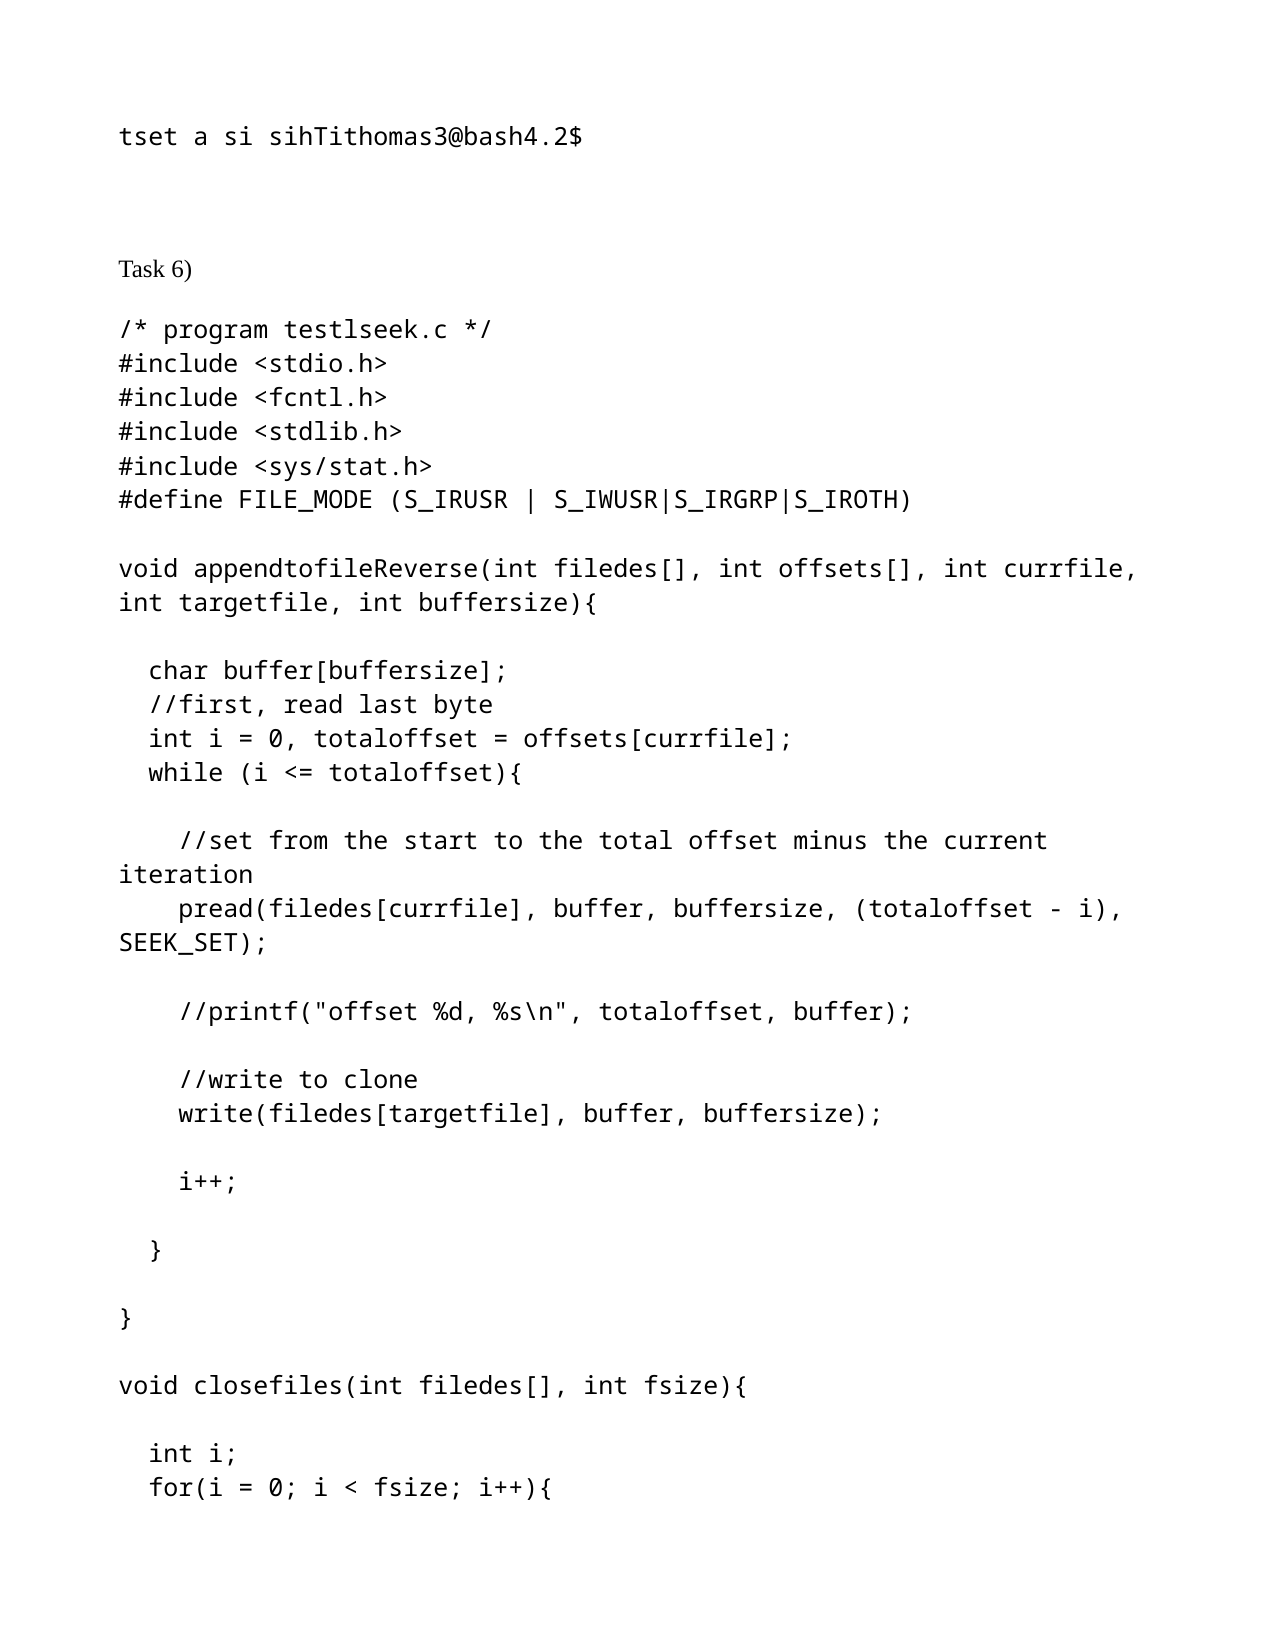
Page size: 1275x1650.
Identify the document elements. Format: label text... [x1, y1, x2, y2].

text #define FILE_MODE (S_IRUSR | S_IWUSR|S_IRGRP|S_IROTH) [118, 482, 1157, 516]
text } [118, 1232, 1157, 1266]
text } [118, 1300, 1157, 1334]
text #include <sys/stat.h> [118, 448, 1157, 482]
text tset a si sihTithomas3@bash4.2$ [118, 118, 1157, 152]
text #include <stdlib.h> [118, 414, 1157, 448]
text //set from the start to the total offset minus the current iteration [118, 823, 1157, 891]
text /* program testlseek.c */ [118, 312, 1157, 346]
text #include <fcntl.h> [118, 380, 1157, 414]
text Task 6) [118, 254, 1157, 283]
text #include <stdio.h> [118, 346, 1157, 380]
text void closefiles(int filedes[], int fsize){ [118, 1368, 1157, 1402]
text for(i = 0; i < fsize; i++){ [118, 1470, 1157, 1504]
text //write to clone [118, 1061, 1157, 1095]
text char buffer[buffersize]; [118, 652, 1157, 687]
text int i; [118, 1436, 1157, 1470]
text int i = 0, totaloffset = offsets[currfile]; [118, 721, 1157, 755]
text write(filedes[targetfile], buffer, buffersize); [118, 1095, 1157, 1129]
text void appendtofileReverse(int filedes[], int offsets[], int currfile, int targetfile, int buffersize){ [118, 550, 1157, 618]
text //first, read last byte [118, 687, 1157, 721]
text pread(filedes[currfile], buffer, buffersize, (totaloffset - i), SEEK_SET); [118, 891, 1157, 959]
text //printf("offset %d, %s\n", totaloffset, buffer); [118, 993, 1157, 1027]
text i++; [118, 1163, 1157, 1197]
text while (i <= totaloffset){ [118, 755, 1157, 789]
